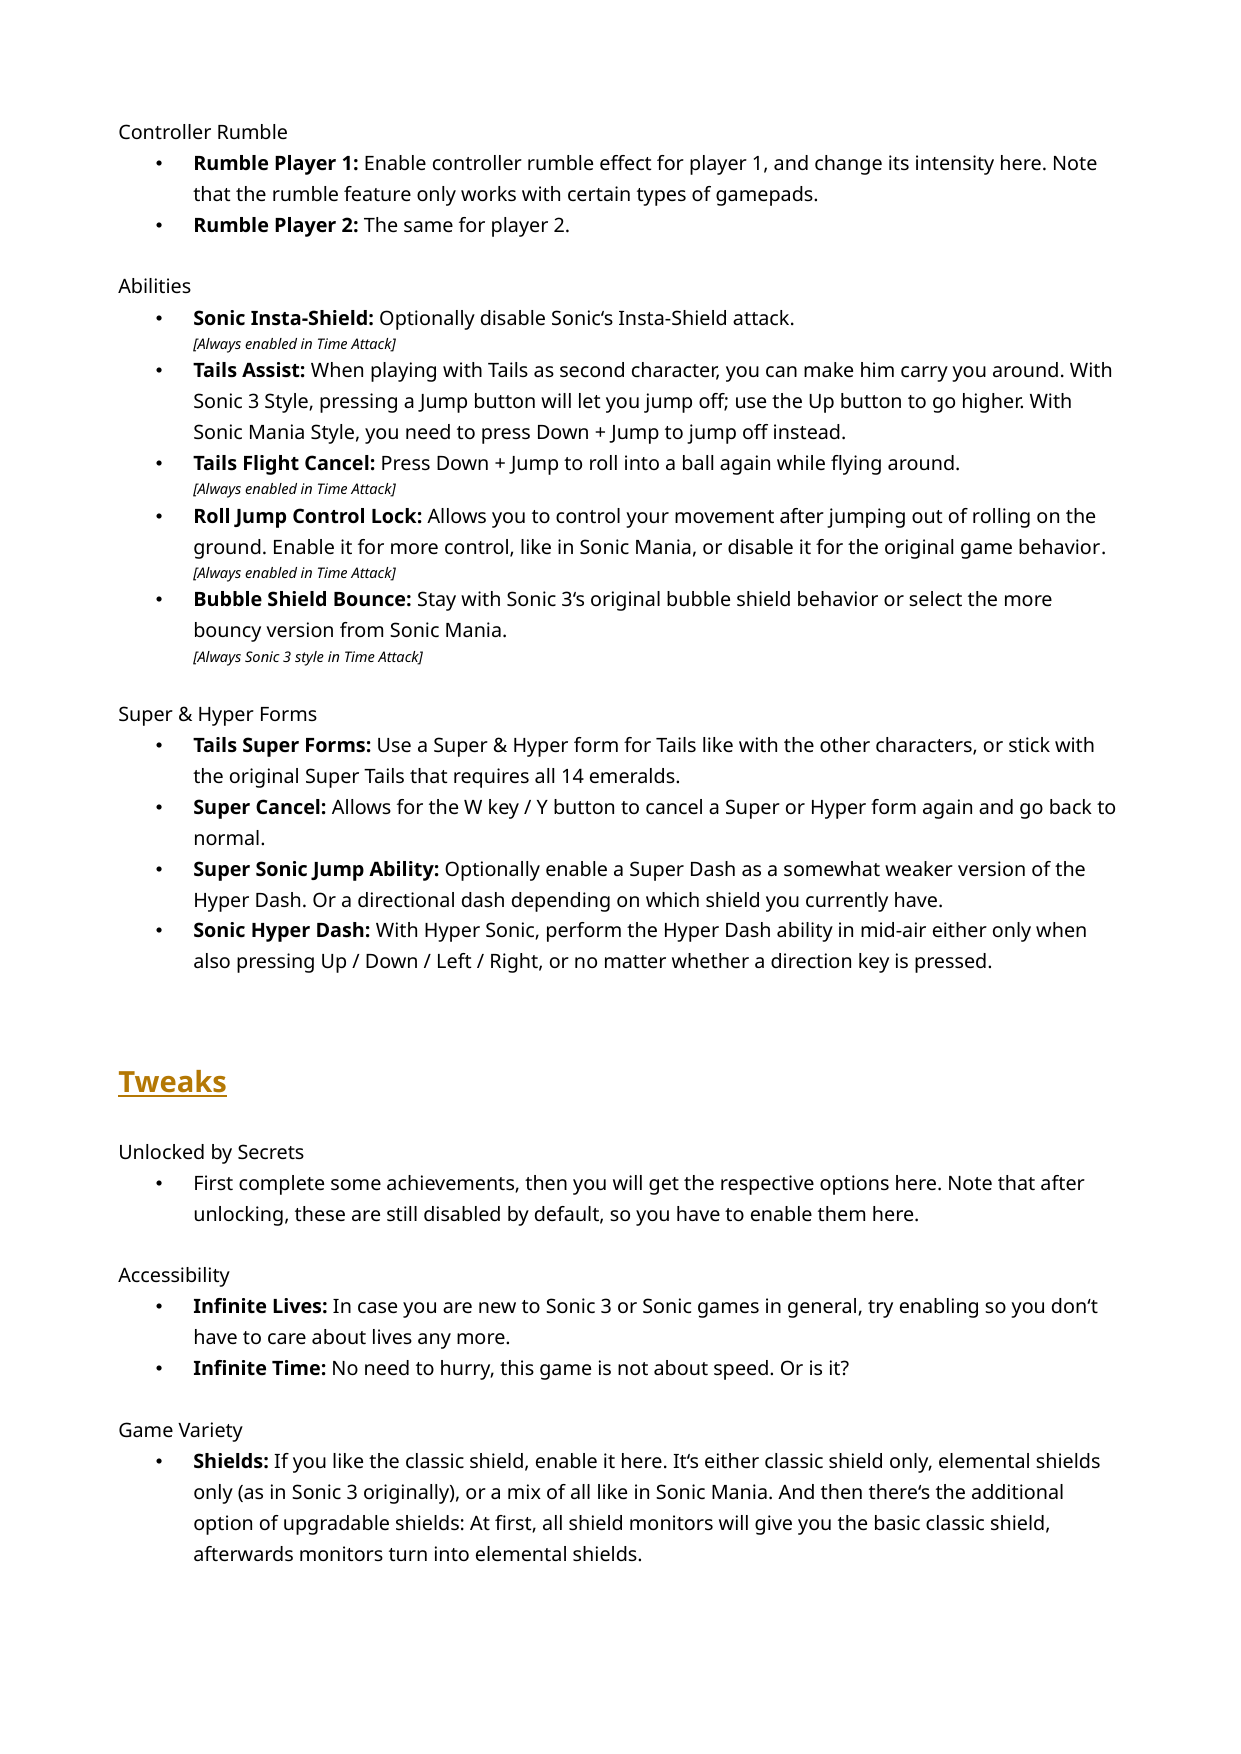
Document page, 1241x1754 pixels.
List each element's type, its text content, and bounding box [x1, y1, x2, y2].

list Rumble Player 1: Enable controller rumble effect for player 1, and change its intensity here. Note that the rumble feature only works with certain types of gamepads. [156, 149, 1122, 207]
list Infinite Time: No need to hurry, this game is not about speed. Or is it? [156, 1354, 1122, 1381]
list Shields: If you like the classic shield, enable it here. It‘s either classic shield only, elemental shields only (as in Sonic 3 originally), or a mix of all like in Sonic Mania. And then there‘s the additional option of upgradable shields: At first, all shield monitors will give you the basic classic shield, afterwards monitors turn into elemental shields. [156, 1447, 1122, 1567]
text Controller Rumble [118, 118, 1122, 145]
list Sonic Hyper Dash: With Hyper Sonic, perform the Hyper Dash ability in mid-air either only when also pressing Up / Down / Left / Right, or no matter whether a direction key is pressed. [156, 917, 1122, 975]
list Sonic Insta-Shield: Optionally disable Sonic‘s Insta-Shield attack. [Always enabled in Time Attack] [156, 304, 1122, 353]
list Tails Flight Cancel: Press Down + Jump to roll into a ball again while flying around. [Always enabled in Time Attack] [156, 449, 1122, 499]
list Infinite Lives: In case you are new to Sonic 3 or Sonic games in general, try enabling so you don‘t have to care about lives any more. [156, 1293, 1122, 1351]
list First complete some achievements, then you will get the respective options here. Note that after unlocking, these are still disabled by default, so you have to enable them here. [156, 1169, 1122, 1227]
text Accessibility [118, 1262, 1122, 1289]
list Super Cancel: Allows for the W key / Y button to cancel a Super or Hyper form again and go back to normal. [156, 793, 1122, 851]
text Super & Hyper Forms [118, 700, 1122, 727]
list Super Sonic Jump Ability: Optionally enable a Super Dash as a somewhat weaker version of the Hyper Dash. Or a directional dash depending on which shield you currently have. [156, 855, 1122, 913]
list Tails Super Forms: Use a Super & Hyper form for Tails like with the other characters, or stick with the original Super Tails that requires all 14 emeralds. [156, 731, 1122, 789]
text Game Variety [118, 1416, 1122, 1443]
subtitle Tweaks [118, 1061, 1122, 1101]
text Unlocked by Secrets [118, 1138, 1122, 1165]
list Bubble Shield Bounce: Stay with Sonic 3‘s original bubble shield behavior or select the more bouncy version from Sonic Mania. [Always Sonic 3 style in Time Attack] [156, 586, 1122, 666]
list Rumble Player 2: The same for player 2. [156, 211, 1122, 269]
text Abilities [118, 273, 1122, 300]
list Tails Assist: When playing with Tails as second character, you can make him carry you around. With Sonic 3 Style, pressing a Jump button will let you jump off; use the Up button to go higher. With Sonic Mania Style, you need to press Down + Jump to jump off instead. [156, 356, 1122, 445]
list Roll Jump Control Lock: Allows you to control your movement after jumping out of rolling on the ground. Enable it for more control, like in Sonic Mania, or disable it for the original game behavior. [Always enabled in Time Attack] [156, 502, 1122, 583]
